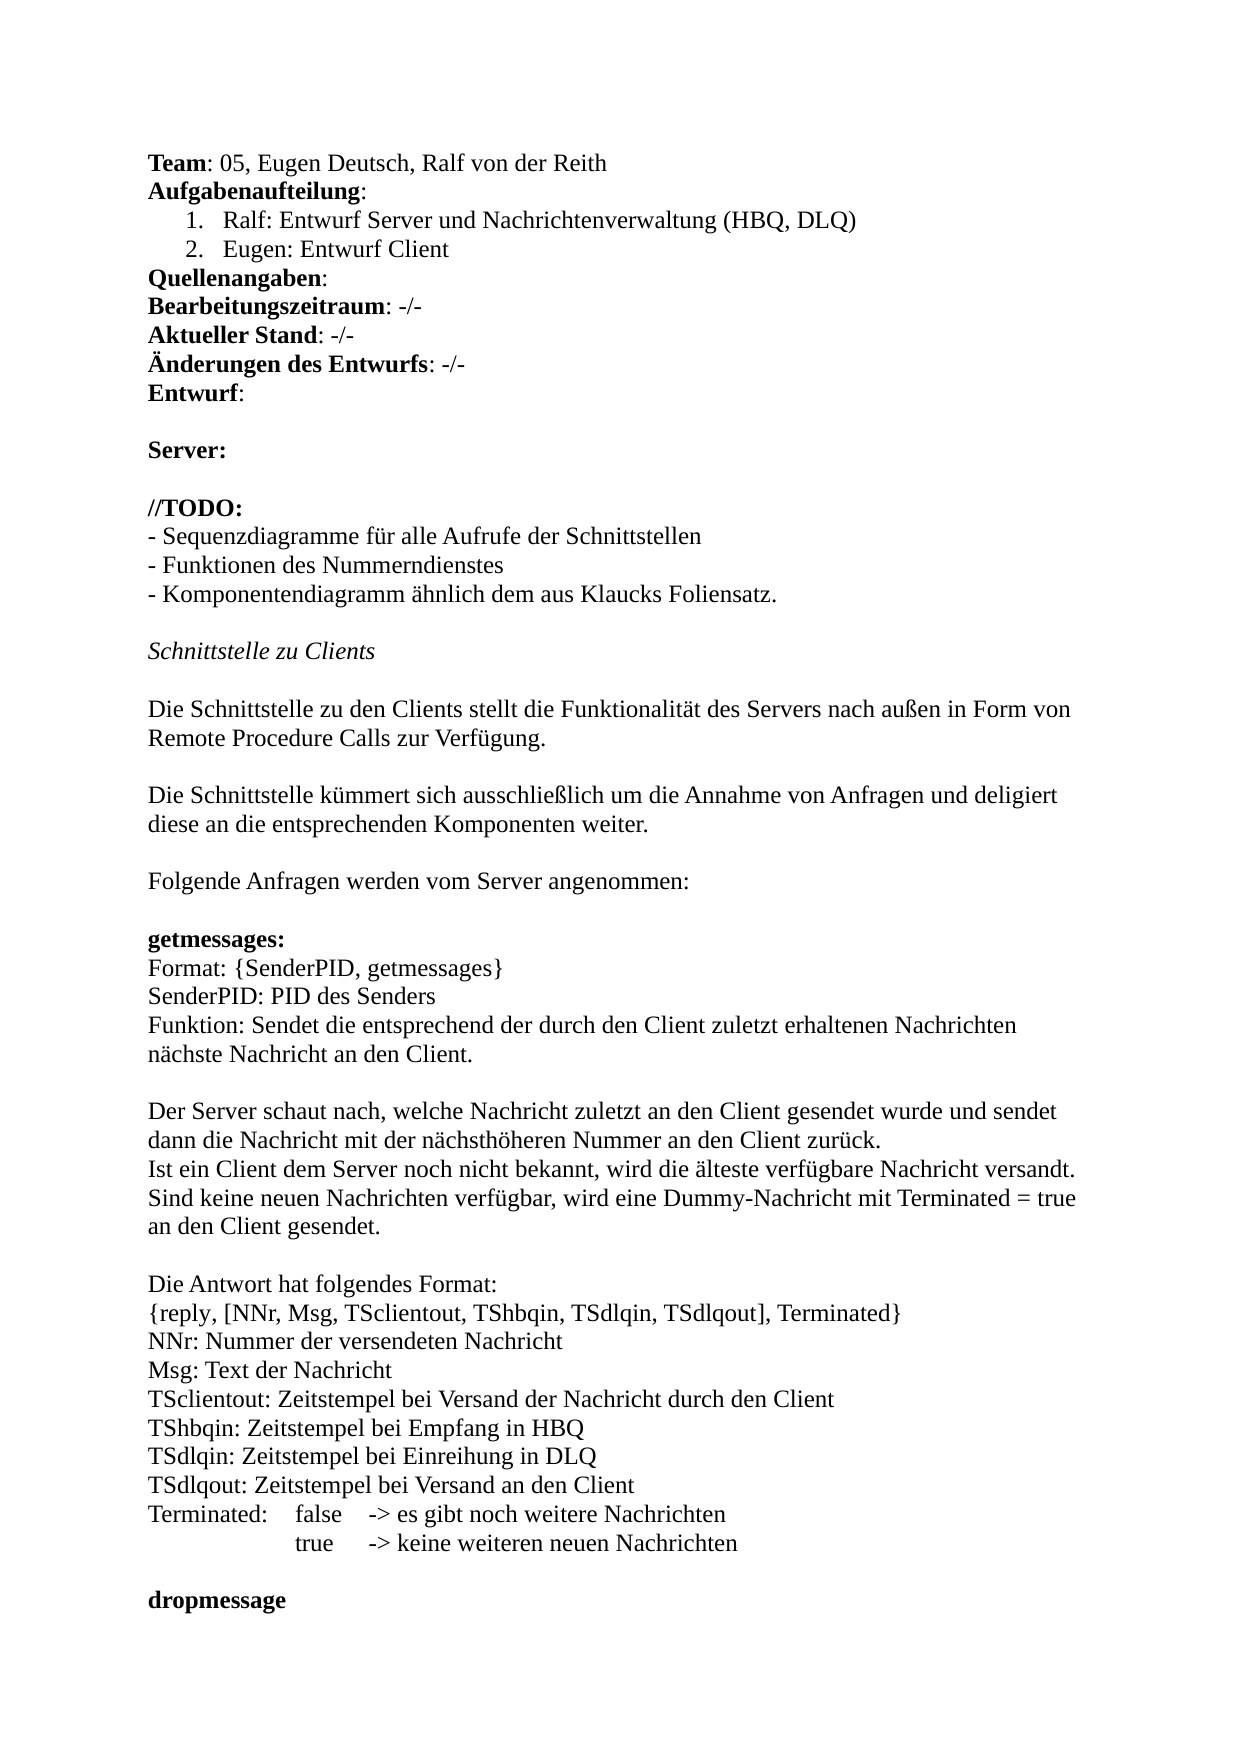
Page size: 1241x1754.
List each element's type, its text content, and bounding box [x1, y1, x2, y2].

text Entwurf: [148, 378, 1093, 406]
text NNr: Nummer der versendeten Nachricht [148, 1326, 1093, 1355]
text TShbqin: Zeitstempel bei Empfang in HBQ [148, 1413, 1093, 1441]
text Sind keine neuen Nachrichten verfügbar, wird eine Dummy-Nachricht mit Terminated = true an den Client gesendet. [148, 1183, 1093, 1240]
text Schnittstelle zu Clients [148, 636, 1093, 665]
text - Komponentendiagramm ähnlich dem aus Klaucks Foliensatz. [148, 579, 1093, 608]
list Ralf: Entwurf Server und Nachrichtenverwaltung (HBQ, DLQ) [185, 205, 1093, 234]
text Folgende Anfragen werden vom Server angenommen: [148, 866, 1093, 895]
text TSclientout: Zeitstempel bei Versand der Nachricht durch den Client [148, 1384, 1093, 1413]
text true -> keine weiteren neuen Nachrichten [148, 1528, 1093, 1556]
text - Sequenzdiagramme für alle Aufrufe der Schnittstellen [148, 521, 1093, 550]
text Quellenangaben: [148, 263, 1093, 291]
text Die Schnittstelle zu den Clients stellt die Funktionalität des Servers nach außen in Form von Remote Procedure Calls zur Verfügung. [148, 694, 1093, 751]
text Änderungen des Entwurfs: -/- [148, 349, 1093, 378]
text Aktueller Stand: -/- [148, 320, 1093, 349]
text Server: [148, 435, 1093, 464]
text Die Antwort hat folgendes Format: [148, 1269, 1093, 1298]
text Der Server schaut nach, welche Nachricht zuletzt an den Client gesendet wurde und sendet dann die Nachricht mit der nächsthöheren Nummer an den Client zurück. [148, 1096, 1093, 1154]
text Funktion: Sendet die entsprechend der durch den Client zuletzt erhaltenen Nachrichten nächste Nachricht an den Client. [148, 1010, 1093, 1068]
text Die Schnittstelle kümmert sich ausschließlich um die Annahme von Anfragen und deligiert diese an die entsprechenden Komponenten weiter. [148, 780, 1093, 838]
text - Funktionen des Nummerndienstes [148, 550, 1093, 579]
text dropmessage [148, 1556, 1093, 1614]
text TSdlqout: Zeitstempel bei Versand an den Client [148, 1470, 1093, 1499]
text getmessages: [148, 924, 1093, 953]
text Ist ein Client dem Server noch nicht bekannt, wird die älteste verfügbare Nachricht versandt. [148, 1154, 1093, 1183]
text Team: 05, Eugen Deutsch, Ralf von der Reith [148, 148, 1093, 176]
text //TODO: [148, 493, 1093, 521]
text Format: {SenderPID, getmessages} [148, 953, 1093, 981]
text SenderPID: PID des Senders [148, 981, 1093, 1010]
text TSdlqin: Zeitstempel bei Einreihung in DLQ [148, 1441, 1093, 1470]
text {reply, [NNr, Msg, TSclientout, TShbqin, TSdlqin, TSdlqout], Terminated} [148, 1298, 1093, 1326]
text Bearbeitungszeitraum: -/- [148, 291, 1093, 320]
list Eugen: Entwurf Client [185, 234, 1093, 263]
text Msg: Text der Nachricht [148, 1355, 1093, 1384]
text Terminated: false -> es gibt noch weitere Nachrichten [148, 1499, 1093, 1528]
text Aufgabenaufteilung: [148, 176, 1093, 205]
